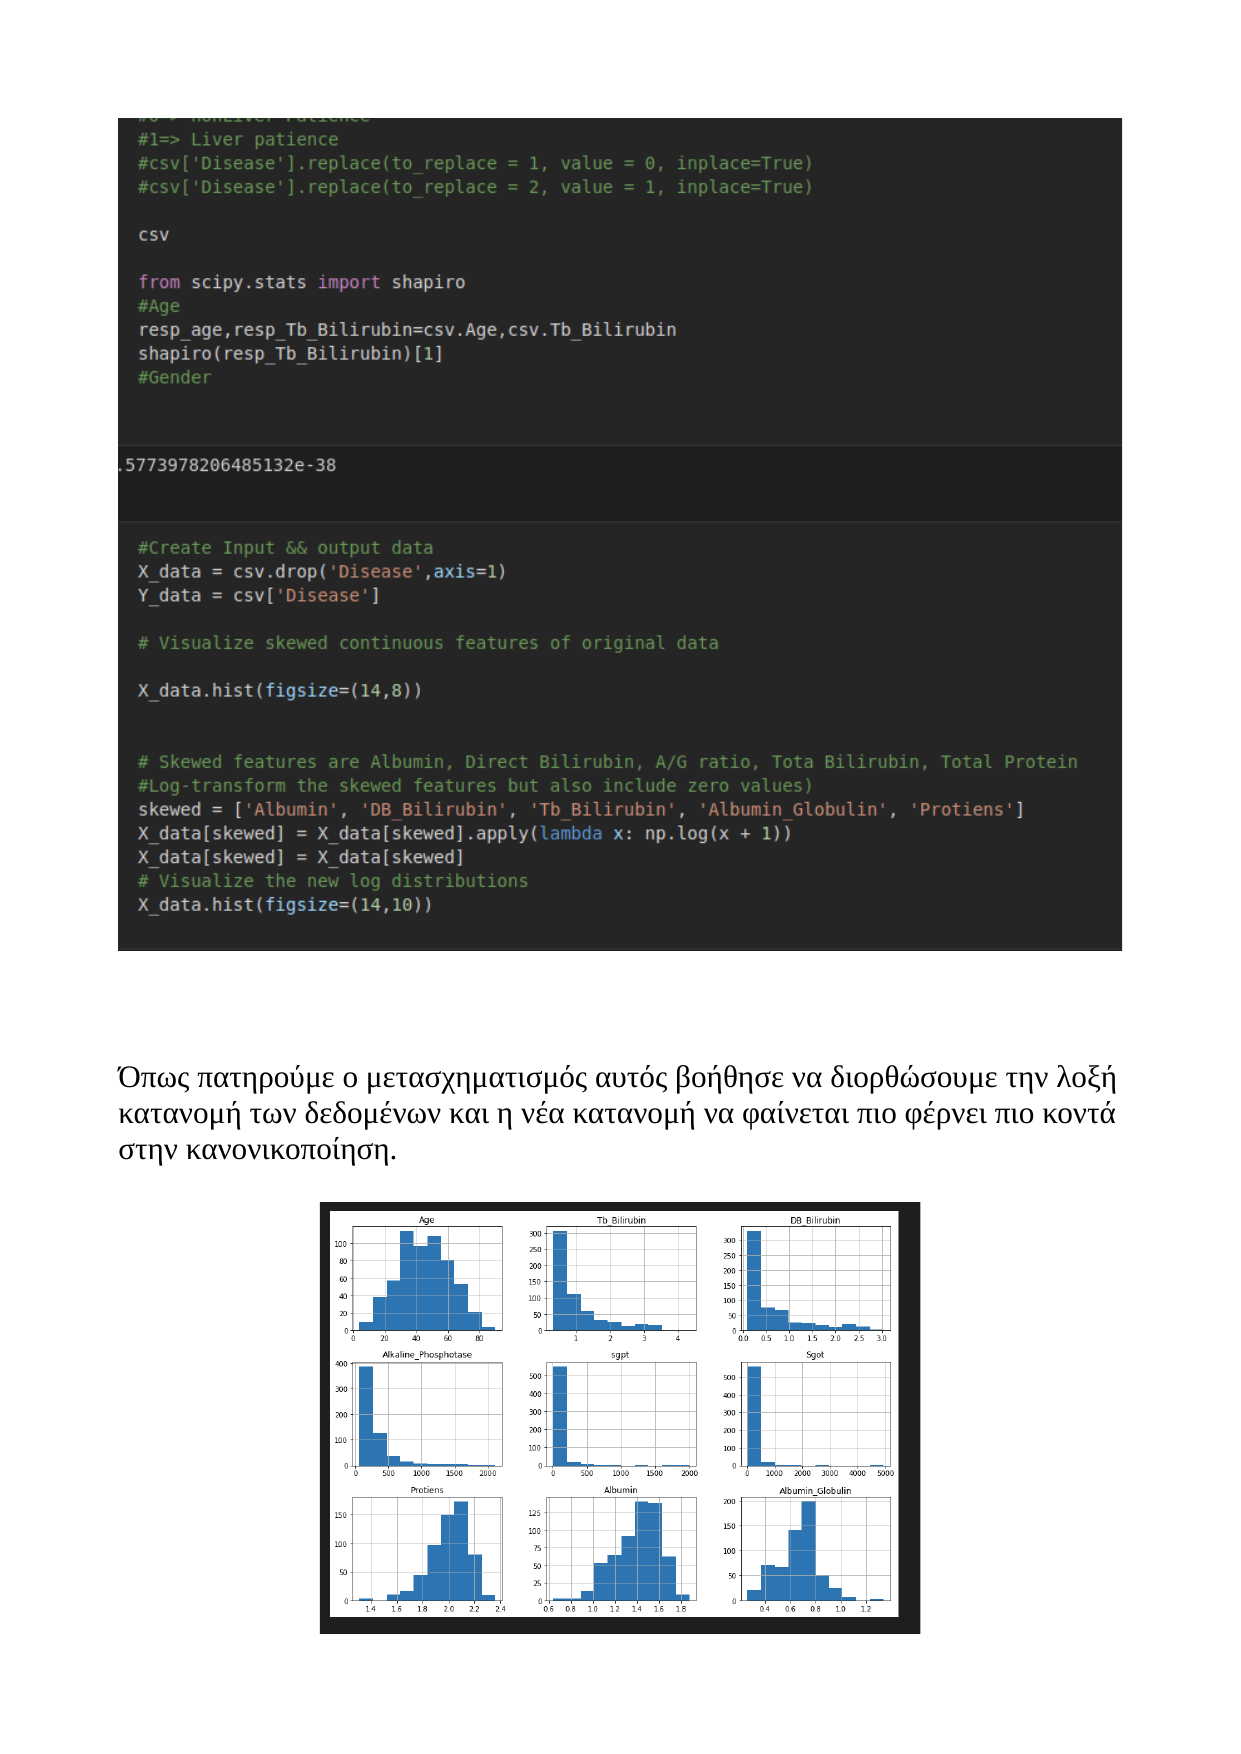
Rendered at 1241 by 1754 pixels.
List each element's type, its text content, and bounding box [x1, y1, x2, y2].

picture [319, 1202, 921, 1634]
text Όπως πατηρούμε ο μετασχηματισμός αυτός βοήθησε να διορθώσουμε την λοξή κατανομή των δεδομένων και η νέα κατανομή να φαίνεται πιο φέρνει πιο κοντά στην κανονικοποίηση. [118, 1058, 1122, 1166]
picture [118, 118, 1123, 951]
